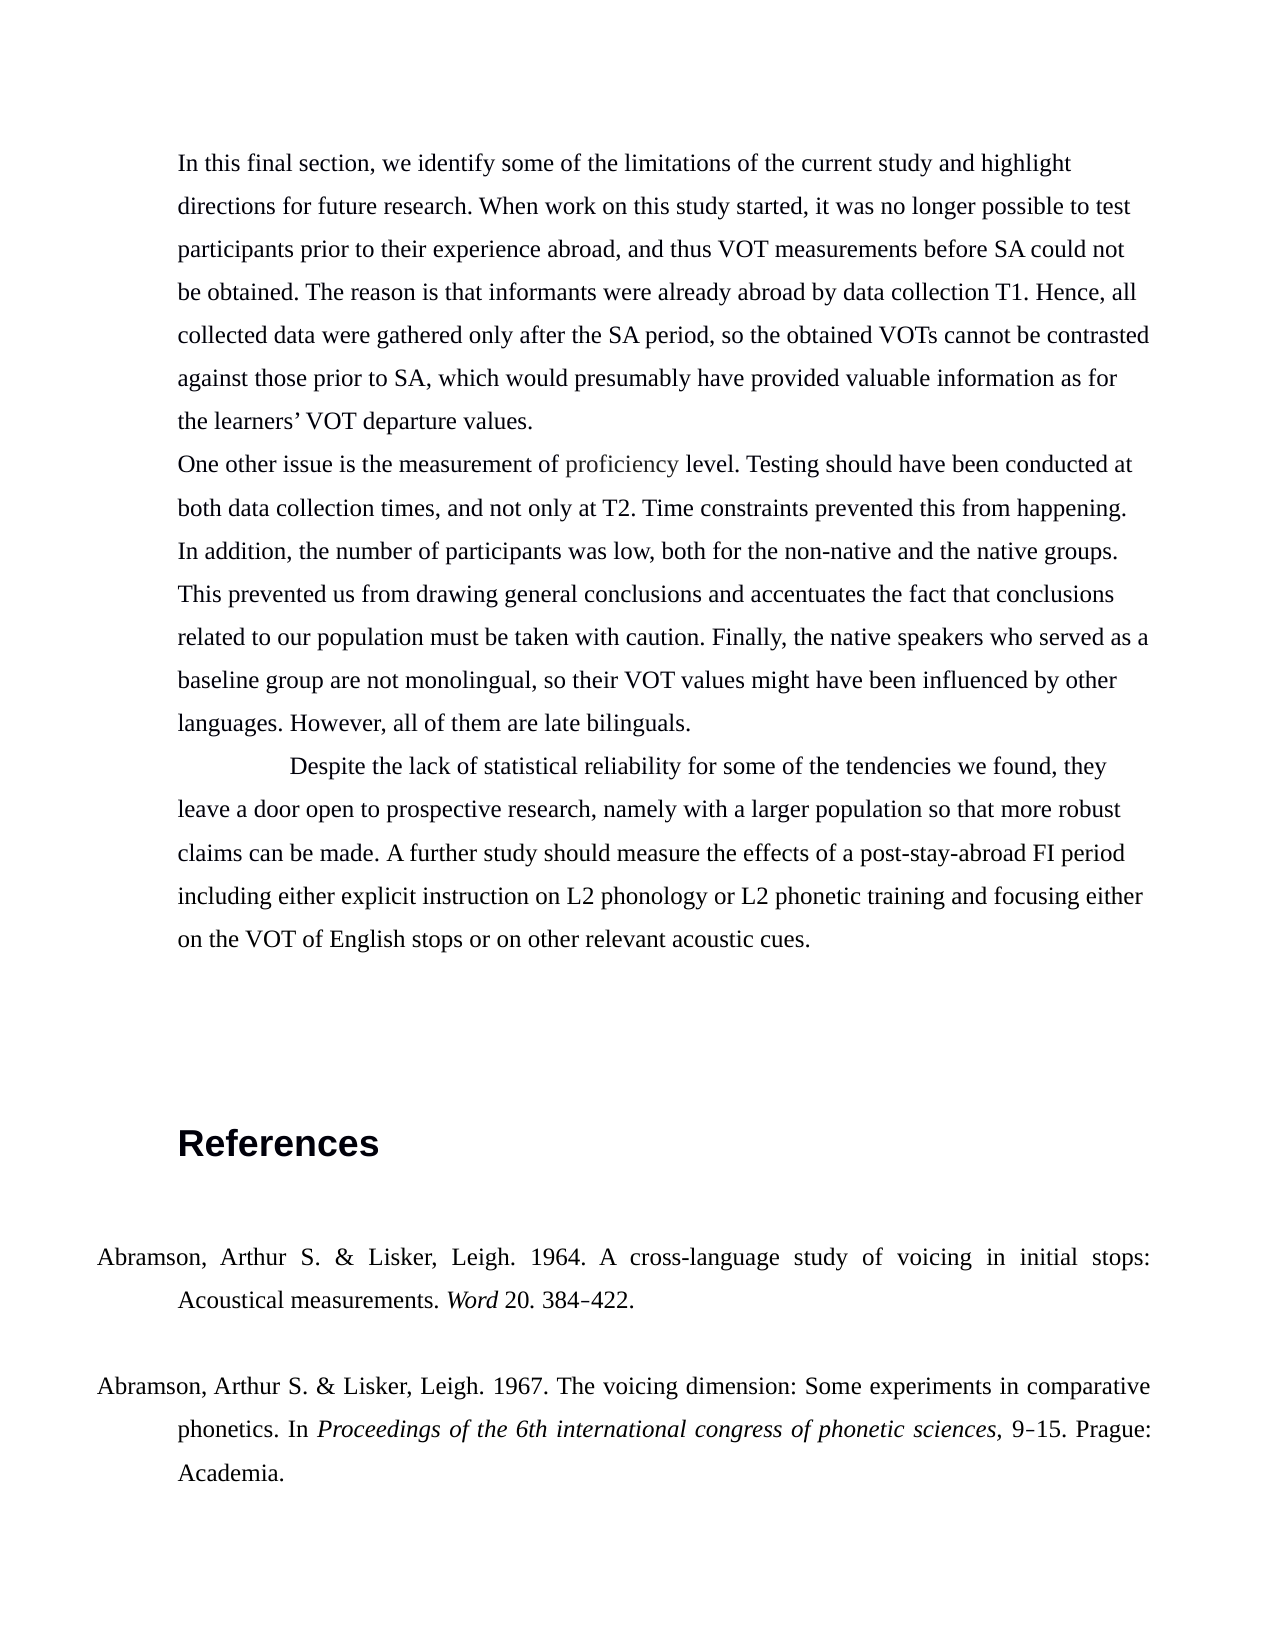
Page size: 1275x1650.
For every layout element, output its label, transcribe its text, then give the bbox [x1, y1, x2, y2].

text Despite the lack of statistical reliability for some of the tendencies we found, they leave a door open to prospective research, namely with a larger population so that more robust claims can be made. A further study should measure the effects of a post-stay-abroad FI period including either explicit instruction on L2 phonology or L2 phonetic training and focusing either on the VOT of English stops or on other relevant acoustic cues. [177, 751, 1152, 953]
text References [177, 1121, 1152, 1164]
text In this final section, we identify some of the limitations of the current study and highlight directions for future research. When work on this study started, it was no longer possible to test participants prior to their experience abroad, and thus VOT measurements before SA could not be obtained. The reason is that informants were already abroad by data collection T1. Hence, all collected data were gathered only after the SA period, so the obtained VOTs cannot be contrasted against those prior to SA, which would presumably have provided valuable information as for the learners’ VOT departure values. [177, 148, 1152, 435]
text In addition, the number of participants was low, both for the non-native and the native groups. This prevented us from drawing general conclusions and accentuates the fact that conclusions related to our population must be taken with caution. Finally, the native speakers who served as a baseline group are not monolingual, so their VOT values might have been influenced by other languages. However, all of them are late bilinguals. [177, 536, 1152, 737]
text Abramson, Arthur S. & Lisker, Leigh. 1964. A cross-language study of voicing in initial stops: Acoustical measurements. Word 20. 384–422. [97, 1242, 1152, 1314]
text One other issue is the measurement of proficiency level. Testing should have been conducted at both data collection times, and not only at T2. Time constraints prevented this from happening. [177, 449, 1152, 521]
text Abramson, Arthur S. & Lisker, Leigh. 1967. The voicing dimension: Some experiments in comparative phonetics. In Proceedings of the 6th international congress of phonetic sciences, 9–15. Prague: Academia. [97, 1371, 1152, 1487]
